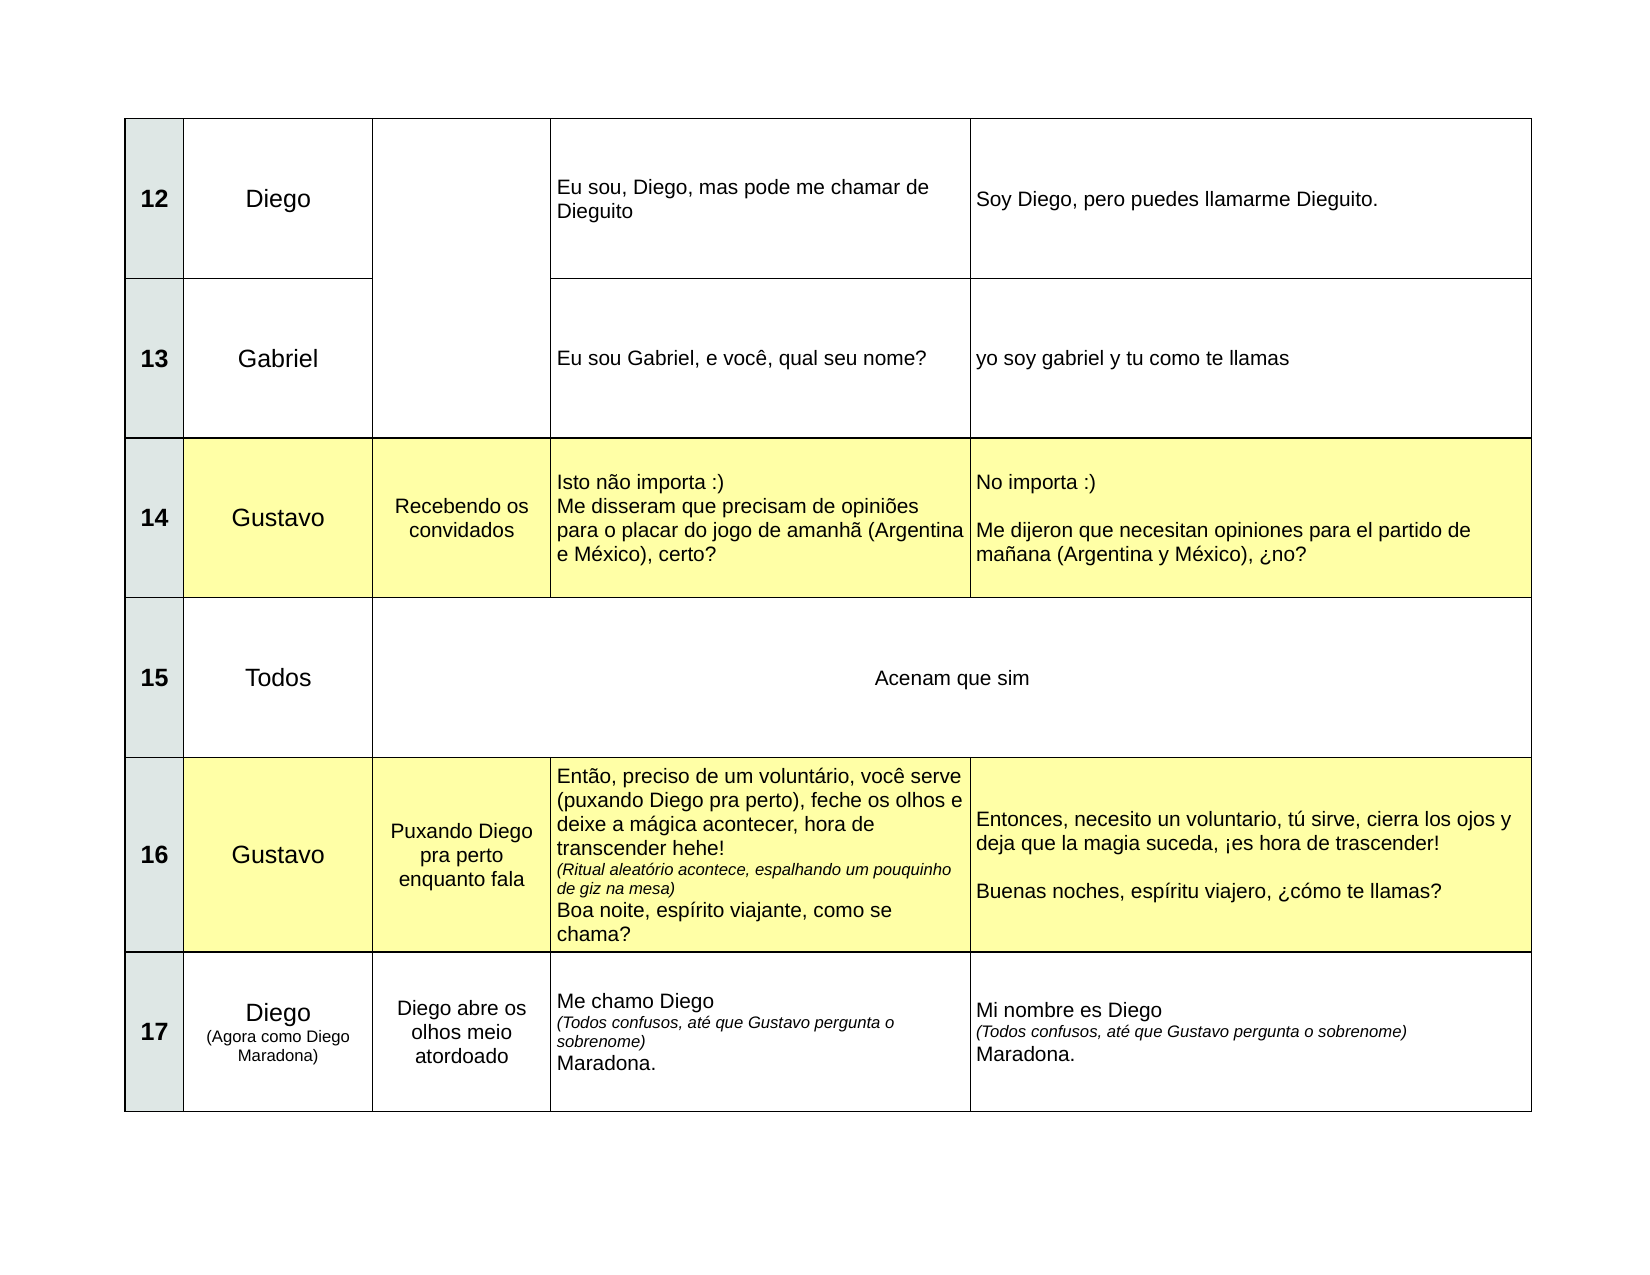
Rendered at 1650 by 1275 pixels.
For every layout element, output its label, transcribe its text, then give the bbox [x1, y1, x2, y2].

table_cell Gustavo [184, 439, 372, 597]
table_cell Acenam que sim [373, 598, 1531, 757]
table_cell No importa :) Me dijeron que necesitan opiniones para el partido de mañana (Argentina y México), ¿no? [971, 439, 1531, 597]
table_cell Então, preciso de um voluntário, você serve (puxando Diego pra perto), feche os olhos e deixe a mágica acontecer, hora de transcender hehe! (Ritual aleatório acontece, espalhando um pouquinho de giz na mesa) Boa noite, espírito viajante, como se chama? [551, 758, 970, 951]
table_cell Todos [184, 598, 372, 757]
table_cell 13 [126, 279, 183, 437]
table_cell Diego [184, 119, 372, 278]
table_cell Mi nombre es Diego (Todos confusos, até que Gustavo pergunta o sobrenome) Maradona. [971, 953, 1531, 1111]
table_cell 17 [126, 953, 183, 1111]
table_cell 14 [126, 439, 183, 597]
table_cell 16 [126, 758, 183, 951]
table_cell Diego (Agora como Diego Maradona) [184, 953, 372, 1111]
table_cell Gustavo [184, 758, 372, 951]
table_cell Eu sou Gabriel, e você, qual seu nome? [551, 279, 970, 437]
table_cell Soy Diego, pero puedes llamarme Dieguito. [971, 119, 1531, 278]
table_cell Isto não importa :) Me disseram que precisam de opiniões para o placar do jogo de amanhã (Argentina e México), certo? [551, 439, 970, 597]
table_cell 15 [126, 598, 183, 757]
table_cell yo soy gabriel y tu como te llamas [971, 279, 1531, 437]
table_cell Me chamo Diego (Todos confusos, até que Gustavo pergunta o sobrenome) Maradona. [551, 953, 970, 1111]
table_cell Gabriel [184, 279, 372, 437]
table_cell Entonces, necesito un voluntario, tú sirve, cierra los ojos y deja que la magia suceda, ¡es hora de trascender! Buenas noches, espíritu viajero, ¿cómo te llamas? [971, 758, 1531, 951]
table_cell Diego abre os olhos meio atordoado [373, 953, 550, 1111]
table_cell Eu sou, Diego, mas pode me chamar de Dieguito [551, 119, 970, 278]
table_cell 12 [126, 119, 183, 278]
table_cell Puxando Diego pra perto enquanto fala [373, 758, 550, 951]
table_cell Recebendo os convidados [373, 439, 550, 597]
